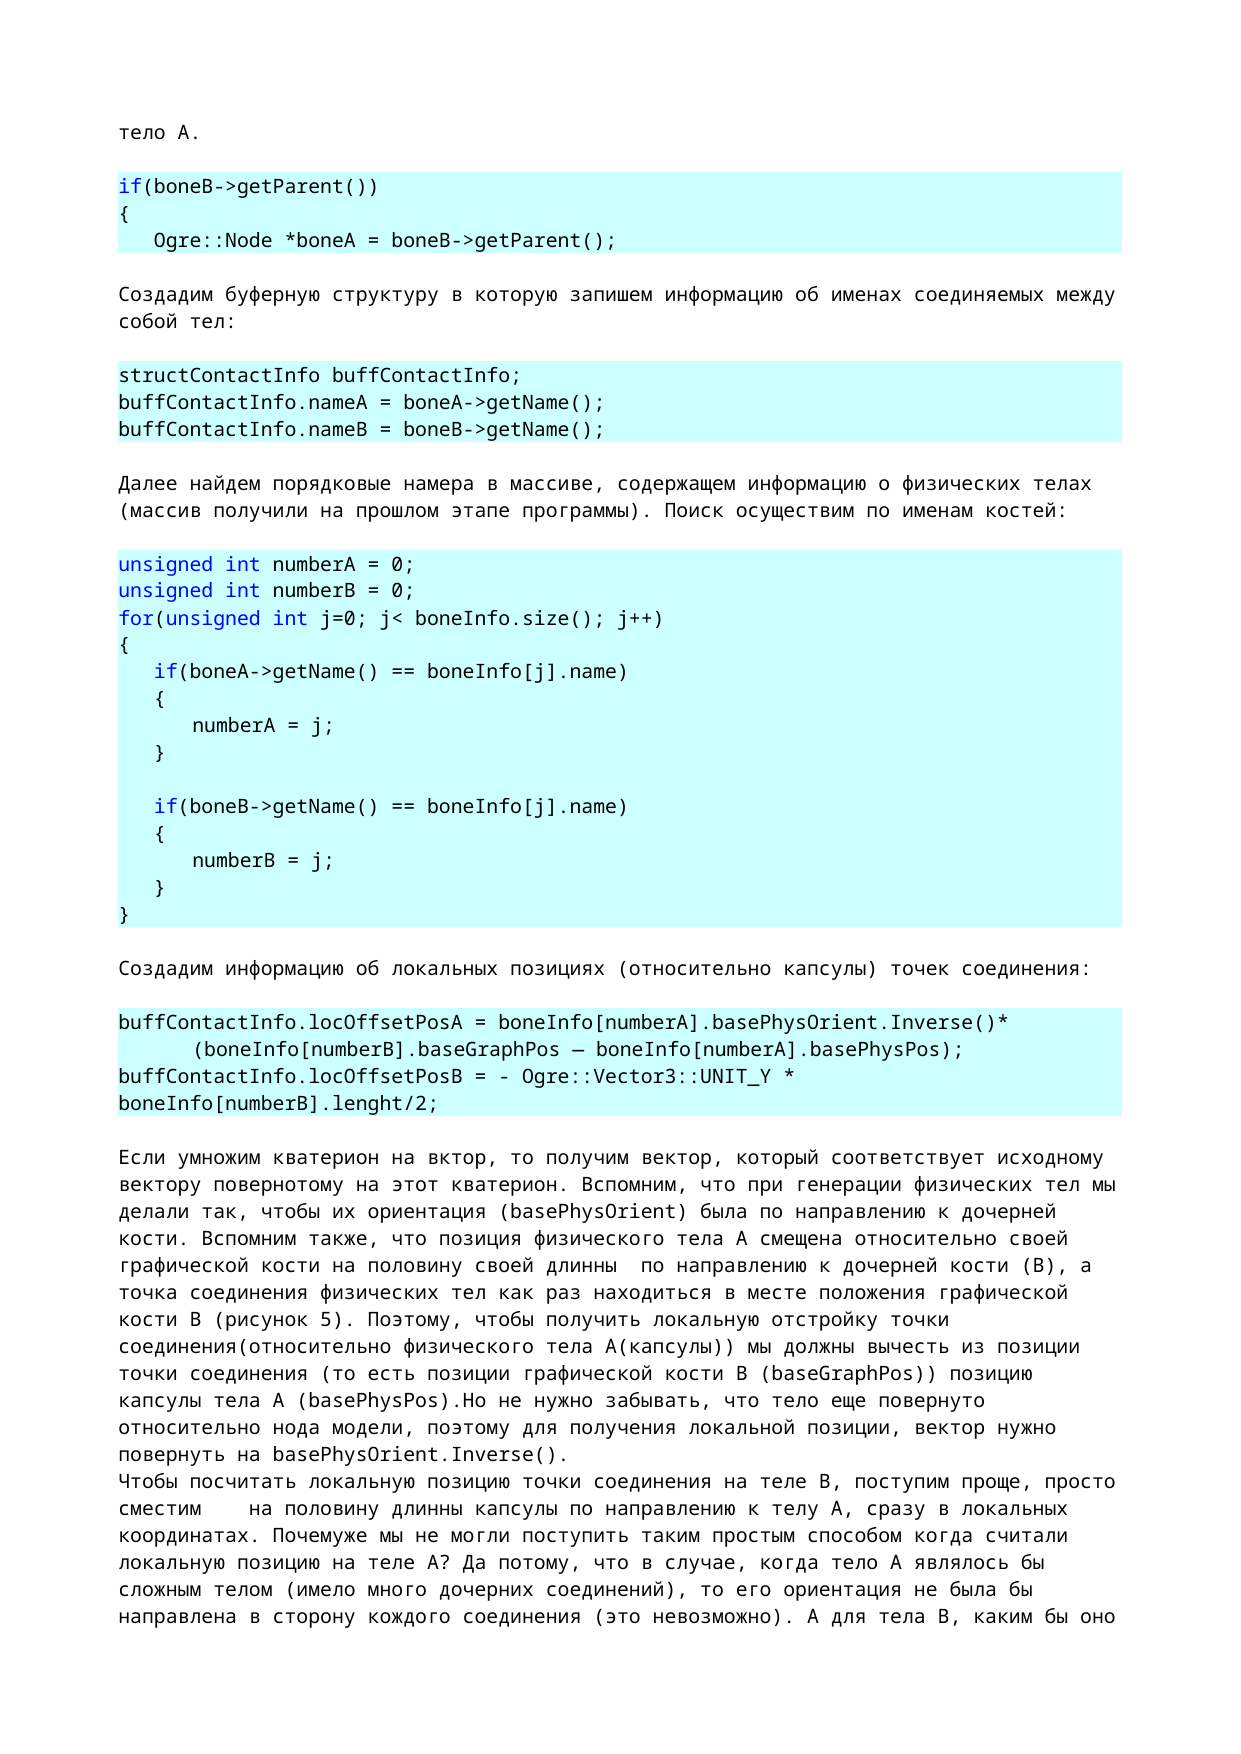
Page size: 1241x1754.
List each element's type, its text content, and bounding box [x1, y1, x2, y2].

text numberA = j; [118, 712, 1122, 739]
text if(boneA->getName() == boneInfo[j].name) [118, 658, 1122, 685]
text } [118, 739, 1122, 766]
text Создадим информацию об локальных позициях (относительно капсулы) точек соединения: [118, 954, 1122, 981]
text structContactInfo buffContactInfo; [118, 361, 1122, 388]
text buffContactInfo.locOffsetPosB = - Ogre::Vector3::UNIT_Y * boneInfo[numberB].lenght/2; [118, 1062, 1122, 1116]
text тело А. [118, 118, 1122, 145]
text unsigned int numberA = 0; [118, 550, 1122, 577]
text Если умножим кватерион на вктор, то получим вектор, который соответствует исходному вектору повернотому на этот кватерион. Вспомним, что при генерации физических тел мы делали так, чтобы их ориентация (basePhysOrient) была по направлению к дочерней кости. Вспомним также, что позиция физического тела А смещена относительно своей графической кости на половину своей длинны по направлению к дочерней кости (В), а точка соединения физических тел как раз находиться в месте положения графической кости В (рисунок 5). Поэтому, чтобы получить локальную отстройку точки соединения(относительно физического тела А(капсулы)) мы должны вычесть из позиции точки соединения (то есть позиции графической кости В (baseGraphPos)) позицию капсулы тела А (basePhysPos).Но не нужно забывать, что тело еще повернуто относительно нода модели, поэтому для получения локальной позиции, вектор нужно повернуть на basePhysOrient.Inverse(). [118, 1143, 1122, 1467]
text { [118, 685, 1122, 712]
text if(boneB->getName() == boneInfo[j].name) [118, 793, 1122, 819]
text { [118, 819, 1122, 847]
text Чтобы посчитать локальную позицию точки соединения на теле B, поступим проще, просто сместим на половину длинны капсулы по направлению к телу А, сразу в локальных координатах. Почемуже мы не могли поступить таким простым способом когда считали локальную позицию на теле А? Да потому, что в случае, когда тело А являлось бы сложным телом (имело много дочерних соединений), то его ориентация не была бы направлена в сторону кождого соединения (это невозможно). А для тела B, каким бы оно [118, 1467, 1122, 1629]
text buffContactInfo.nameB = boneB->getName(); [118, 415, 1122, 442]
text buffContactInfo.locOffsetPosA = boneInfo[numberA].basePhysOrient.Inverse()* (boneInfo[numberB].baseGraphPos — boneInfo[numberA].basePhysPos); [118, 1008, 1122, 1062]
text Создадим буферную структуру в которую запишем информацию об именах соединяемых между собой тел: [118, 280, 1122, 334]
text if(boneB->getParent()) [118, 172, 1122, 199]
text Далее найдем порядковые намера в массиве, содержащем информацию о физических телах (массив получили на прошлом этапе программы). Поиск осуществим по именам костей: [118, 469, 1122, 523]
text Ogre::Node *boneA = boneB->getParent(); [118, 226, 1122, 253]
text buffContactInfo.nameA = boneA->getName(); [118, 388, 1122, 415]
text numberB = j; [118, 847, 1122, 873]
text } [118, 873, 1122, 901]
text { [118, 631, 1122, 658]
text { [118, 199, 1122, 226]
text } [118, 901, 1122, 927]
text for(unsigned int j=0; j< boneInfo.size(); j++) [118, 604, 1122, 631]
text unsigned int numberB = 0; [118, 577, 1122, 604]
